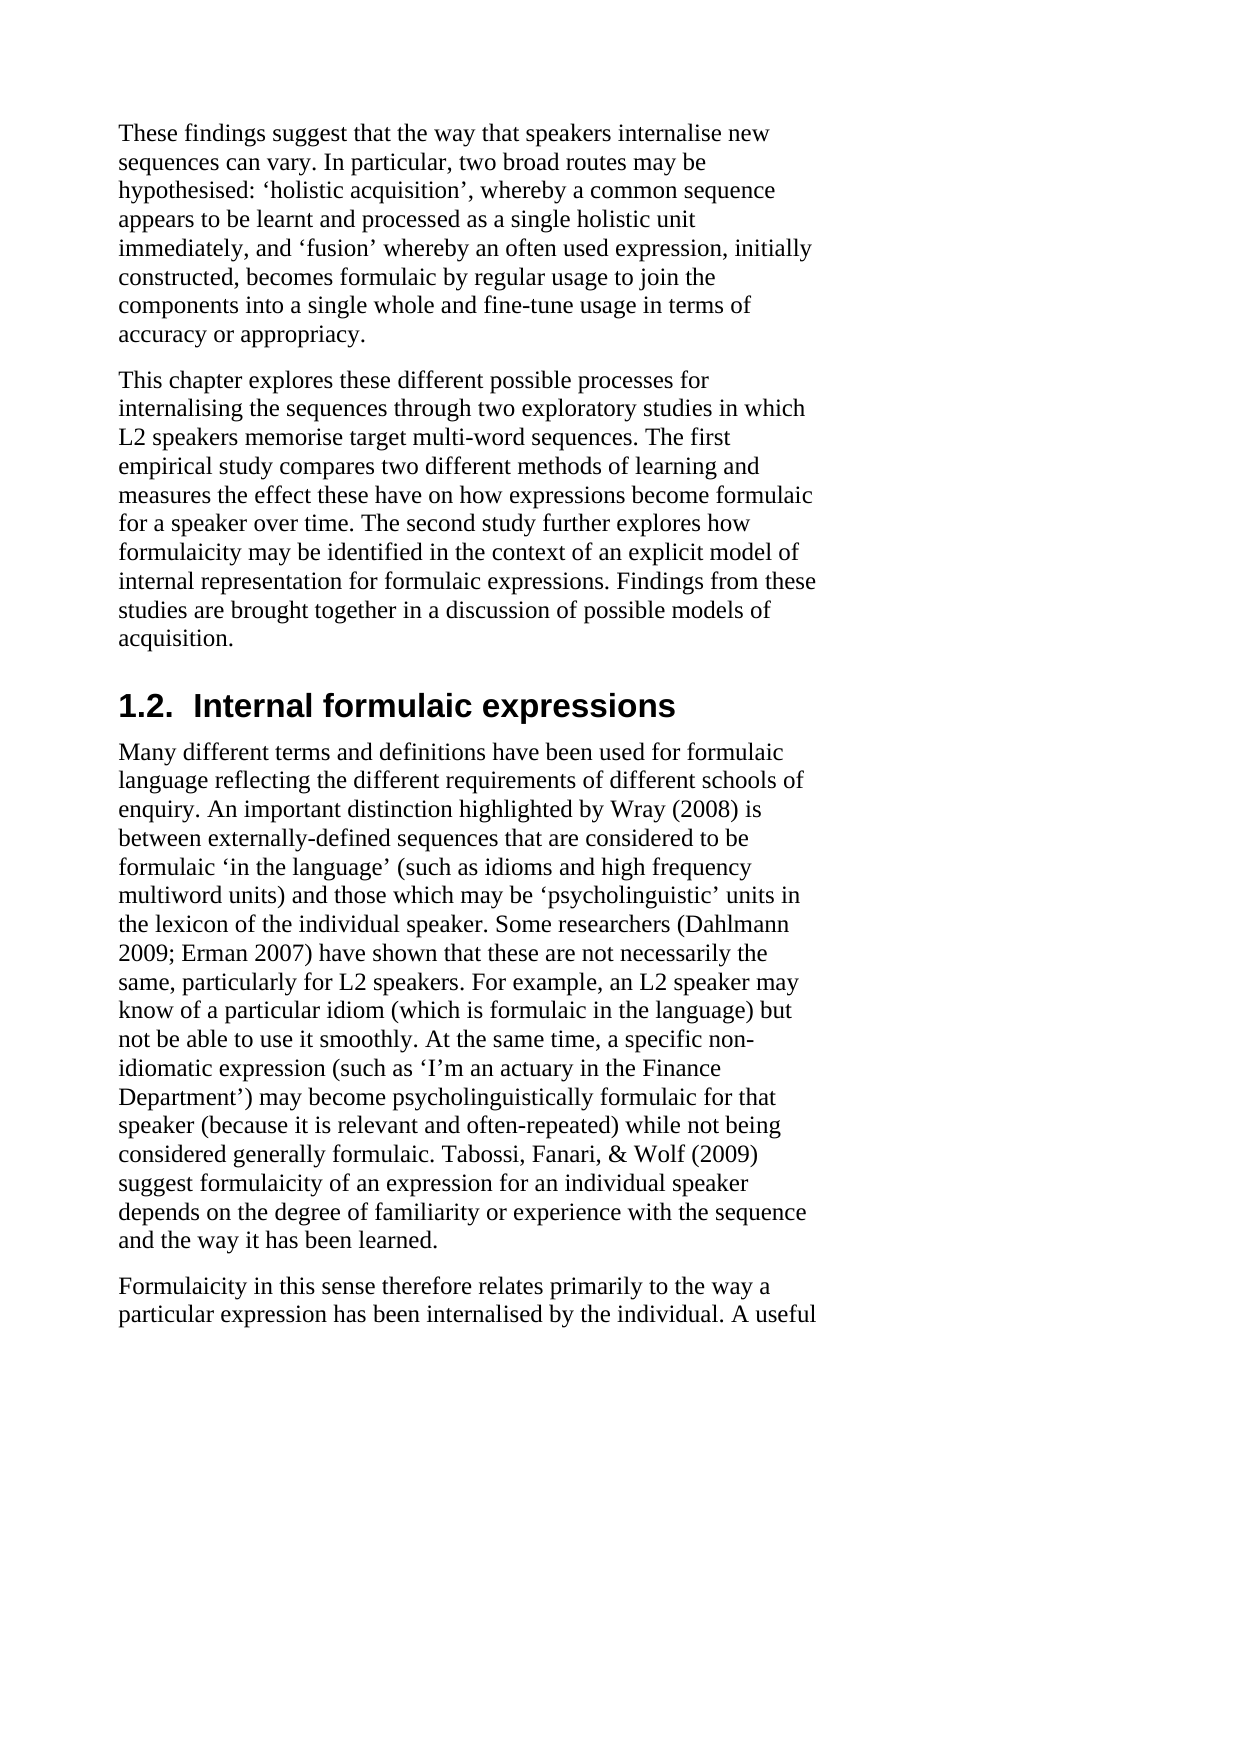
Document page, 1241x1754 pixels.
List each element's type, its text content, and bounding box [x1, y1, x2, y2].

text This chapter explores these different possible processes for internalising the sequences through two exploratory studies in which L2 speakers memorise target multi-word sequences. The first empirical study compares two different methods of learning and measures the effect these have on how expressions become formulaic for a speaker over time. The second study further explores how formulaicity may be identified in the context of an explicit model of internal representation for formulaic expressions. Findings from these studies are brought together in a discussion of possible models of acquisition. [118, 365, 827, 652]
text Formulaicity in this sense therefore relates primarily to the way a particular expression has been internalised by the individual. A useful [118, 1271, 827, 1328]
text These findings suggest that the way that speakers internalise new sequences can vary. In particular, two broad routes may be hypothesised: ‘holistic acquisition’, whereby a common sequence appears to be learnt and processed as a single holistic unit immediately, and ‘fusion’ whereby an often used expression, initially constructed, becomes formulaic by regular usage to join the components into a single whole and fine-tune usage in terms of accuracy or appropriacy. [118, 118, 827, 348]
list Internal formulaic expressions [118, 686, 827, 724]
text Many different terms and definitions have been used for formulaic language reflecting the different requirements of different schools of enquiry. An important distinction highlighted by Wray (2008) is between externally-defined sequences that are considered to be formulaic ‘in the language’ (such as idioms and high frequency multiword units) and those which may be ‘psycholinguistic’ units in the lexicon of the individual speaker. Some researchers (Dahlmann 2009; Erman 2007) have shown that these are not necessarily the same, particularly for L2 speakers. For example, an L2 speaker may know of a particular idiom (which is formulaic in the language) but not be able to use it smoothly. At the same time, a specific non-idiomatic expression (such as ‘I’m an actuary in the Finance Department’) may become psycholinguistically formulaic for that speaker (because it is relevant and often-repeated) while not being considered generally formulaic. Tabossi, Fanari, & Wolf (2009) suggest formulaicity of an expression for an individual speaker depends on the degree of familiarity or experience with the sequence and the way it has been learned. [118, 737, 827, 1254]
